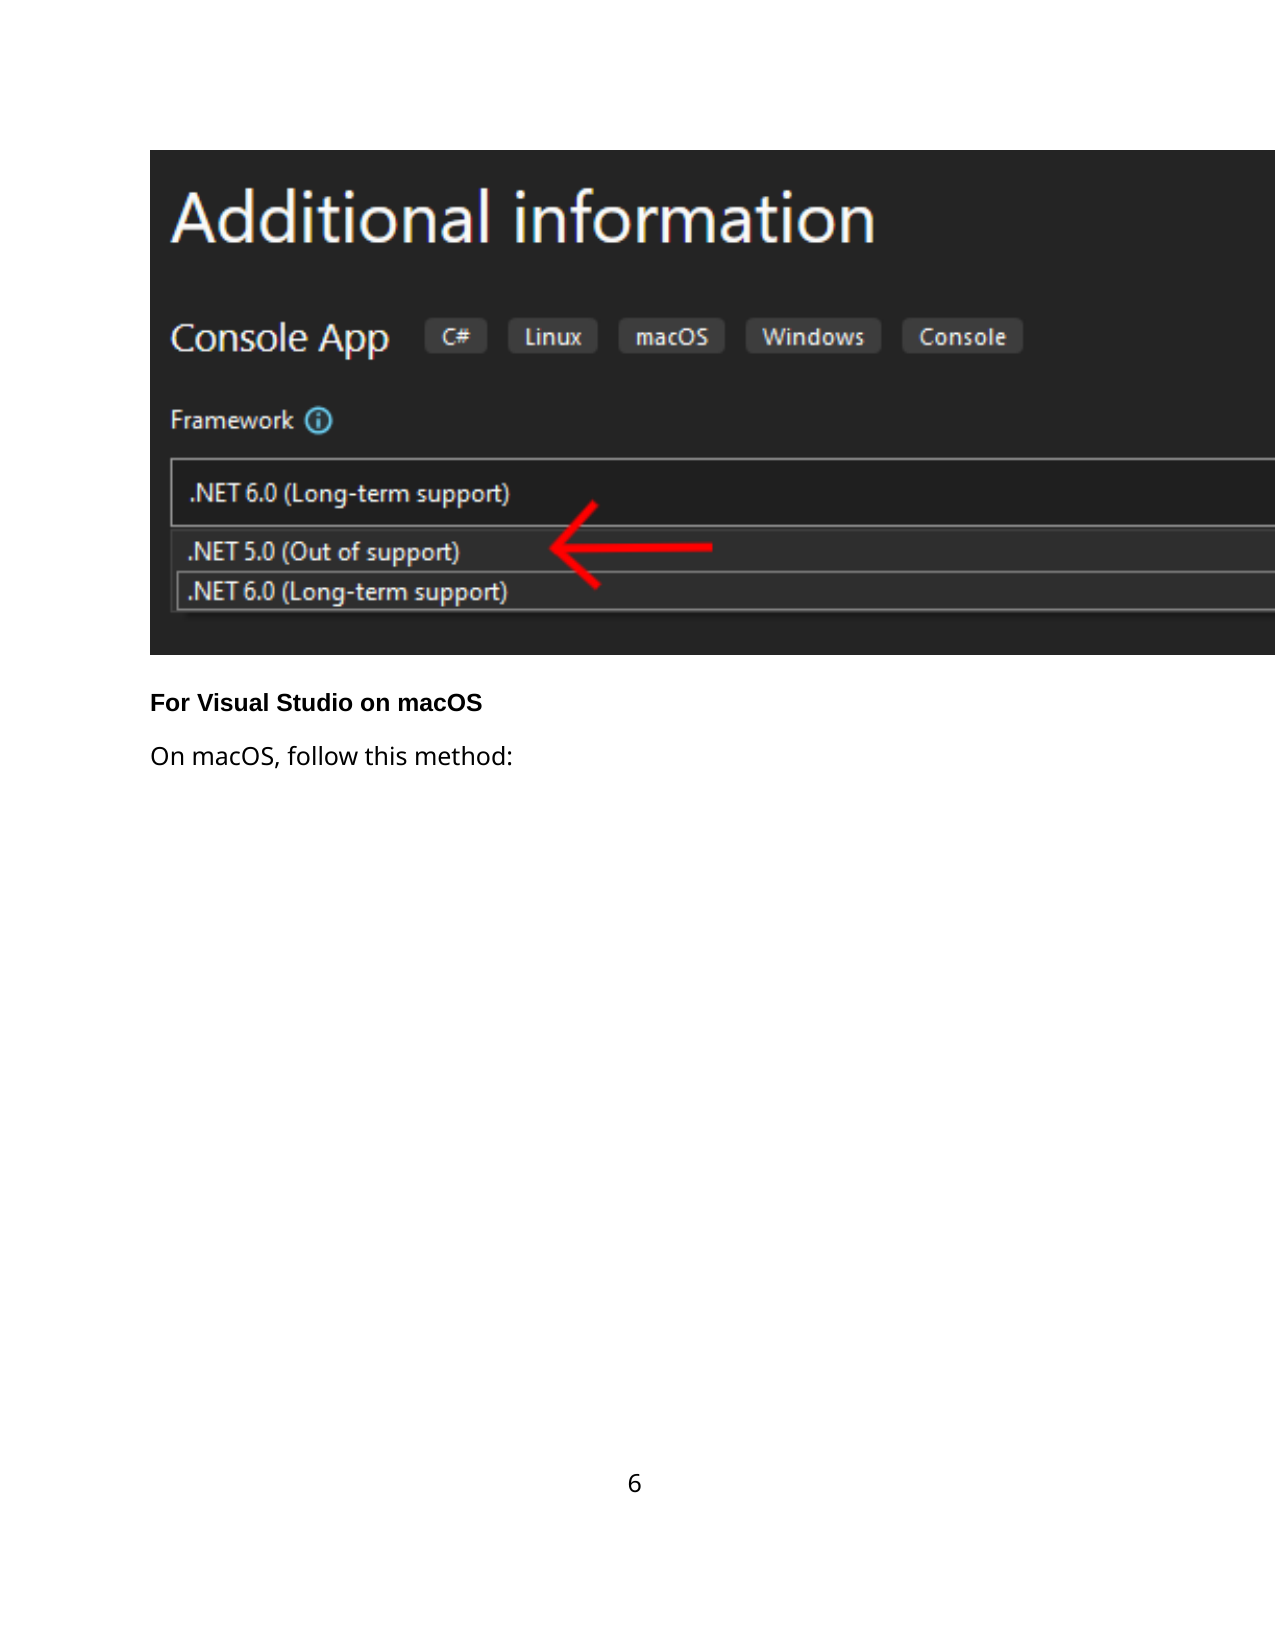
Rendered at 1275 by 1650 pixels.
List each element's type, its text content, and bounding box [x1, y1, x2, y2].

subtitle For Visual Studio on macOS [150, 688, 1125, 717]
text On macOS, follow this method: [150, 738, 1125, 772]
picture [150, 150, 1275, 655]
